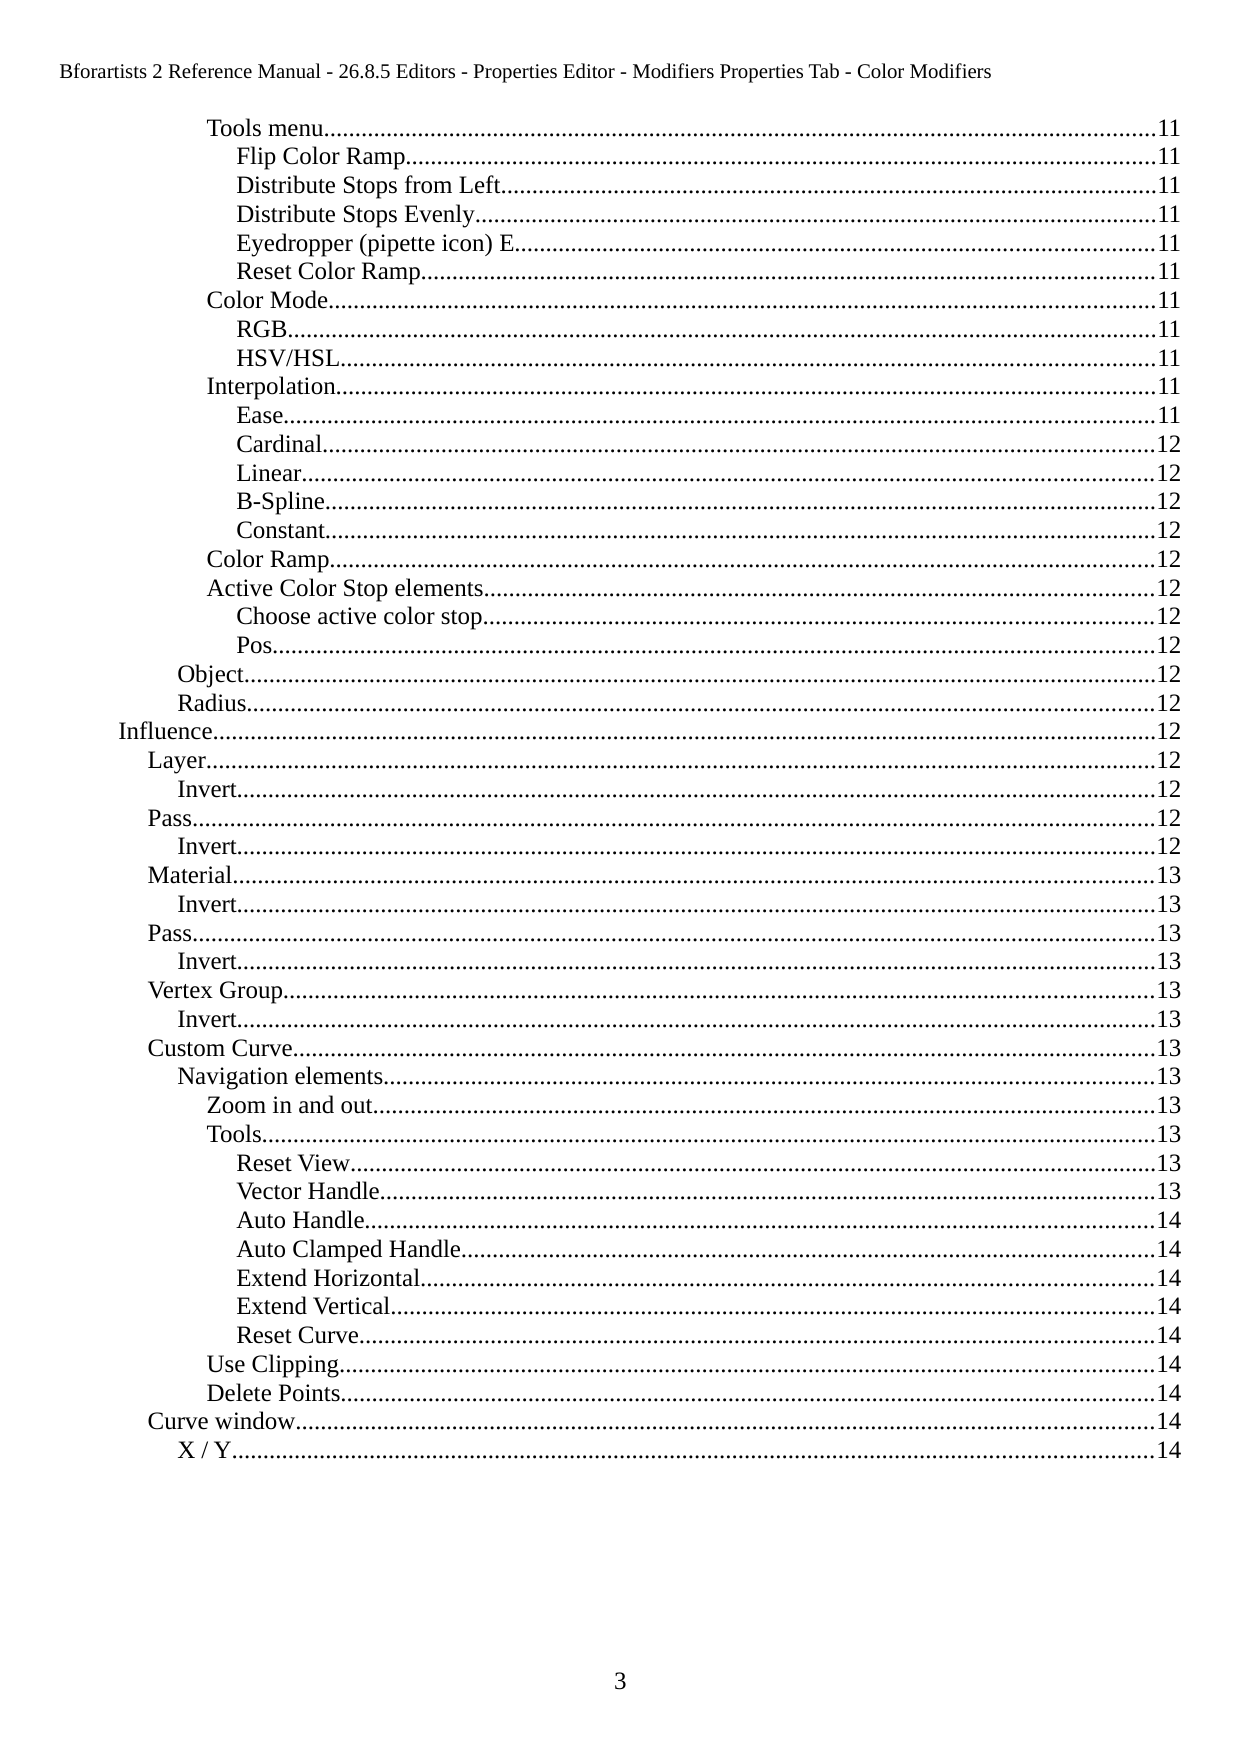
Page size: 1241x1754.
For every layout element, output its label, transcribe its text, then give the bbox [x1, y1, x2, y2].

text Pos 12 [236, 630, 1181, 659]
text Auto Clamped Handle 14 [236, 1234, 1181, 1263]
text X / Y 14 [177, 1435, 1181, 1464]
text HSV/HSL 11 [236, 343, 1181, 371]
text Extend Horizontal 14 [236, 1263, 1181, 1291]
text Linear 12 [236, 458, 1181, 486]
text Delete Points 14 [206, 1378, 1181, 1406]
text Tools 13 [206, 1119, 1181, 1148]
text Invert 12 [177, 831, 1181, 860]
text Reset Curve 14 [236, 1320, 1181, 1349]
text Vector Handle 13 [236, 1176, 1181, 1205]
text Flip Color Ramp 11 [236, 141, 1181, 170]
text Radius 12 [177, 688, 1181, 716]
text Reset Color Ramp 11 [236, 256, 1181, 285]
text Reset View 13 [236, 1148, 1181, 1176]
text Eyedropper (pipette icon) E 11 [236, 228, 1181, 256]
text Pass 13 [147, 918, 1181, 946]
text Custom Curve 13 [147, 1033, 1181, 1061]
text Extend Vertical 14 [236, 1291, 1181, 1320]
text Material 13 [147, 860, 1181, 889]
text Object 12 [177, 659, 1181, 688]
text Zoom in and out 13 [206, 1090, 1181, 1119]
text Vertex Group 13 [147, 975, 1181, 1004]
text Layer 12 [147, 745, 1181, 774]
text Interpolation 11 [206, 371, 1181, 400]
text Navigation elements 13 [177, 1061, 1181, 1090]
text Color Mode 11 [206, 285, 1181, 314]
text Influence 12 [118, 716, 1181, 745]
text Auto Handle 14 [236, 1205, 1181, 1234]
text Active Color Stop elements 12 [206, 573, 1181, 601]
text Invert 13 [177, 946, 1181, 975]
text B-Spline 12 [236, 486, 1181, 515]
text Choose active color stop 12 [236, 601, 1181, 630]
text Curve window 14 [147, 1406, 1181, 1435]
text Cardinal 12 [236, 429, 1181, 458]
text Invert 13 [177, 889, 1181, 918]
text Use Clipping 14 [206, 1349, 1181, 1378]
text Invert 13 [177, 1004, 1181, 1033]
text Color Ramp 12 [206, 544, 1181, 573]
text Distribute Stops Evenly 11 [236, 199, 1181, 228]
text Pass 12 [147, 803, 1181, 831]
text Constant 12 [236, 515, 1181, 544]
text Ease 11 [236, 400, 1181, 429]
text Distribute Stops from Left 11 [236, 170, 1181, 199]
text Invert 12 [177, 774, 1181, 803]
text Tools menu 11 [206, 113, 1181, 141]
text RGB 11 [236, 314, 1181, 343]
